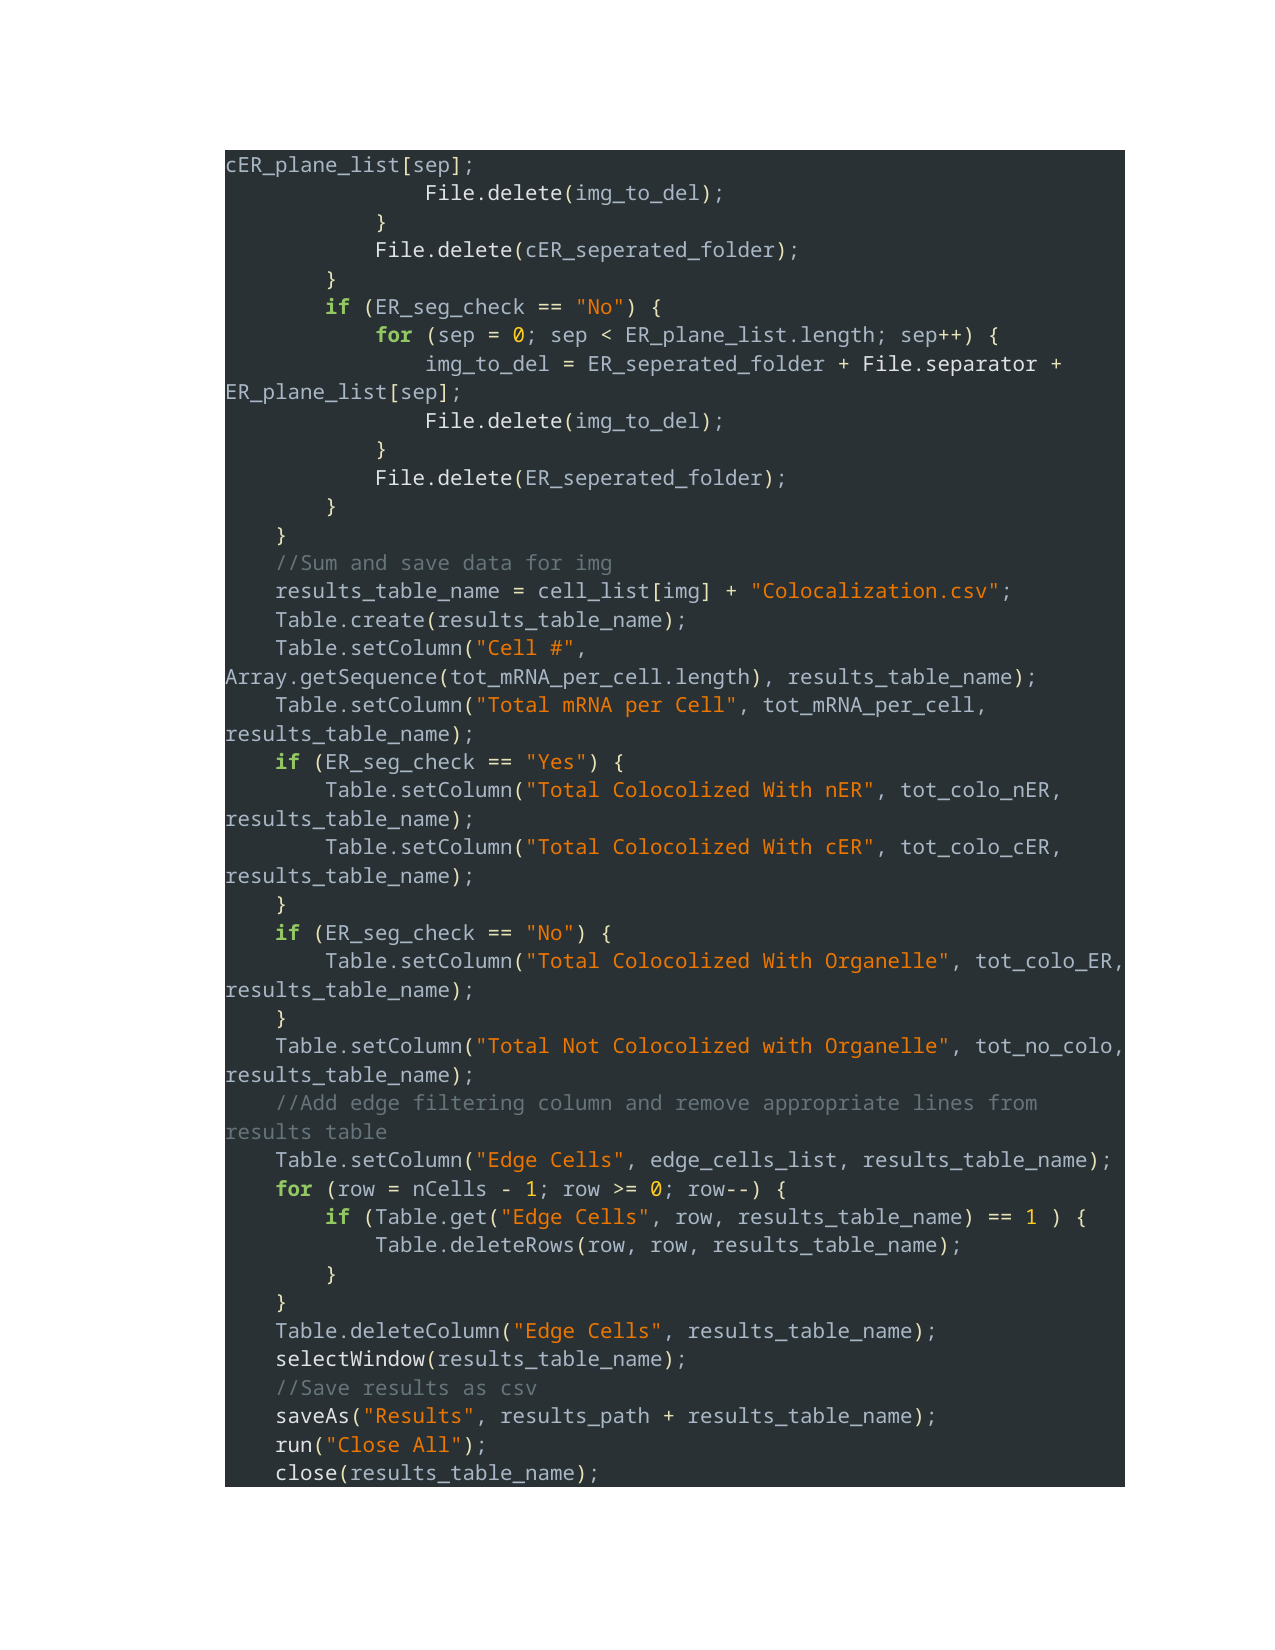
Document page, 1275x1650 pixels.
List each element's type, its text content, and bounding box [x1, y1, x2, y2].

list cER_plane_list[sep]; File.delete(img_to_del); } File.delete(cER_seperated_folder); } if (ER_seg_check == "No") { for (sep = 0; sep < ER_plane_list.length; sep++) { img_to_del = ER_seperated_folder + File.separator + ER_plane_list[sep]; File.delete(img_to_del); } File.delete(ER_seperated_folder); } } //Sum and save data for img results_table_name = cell_list[img] + "Colocalization.csv"; Table.create(results_table_name); Table.setColumn("Cell #", Array.getSequence(tot_mRNA_per_cell.length), results_table_name); Table.setColumn("Total mRNA per Cell", tot_mRNA_per_cell, results_table_name); if (ER_seg_check == "Yes") { Table.setColumn("Total Colocolized With nER", tot_colo_nER, results_table_name); Table.setColumn("Total Colocolized With cER", tot_colo_cER, results_table_name); } if (ER_seg_check == "No") { Table.setColumn("Total Colocolized With Organelle", tot_colo_ER, results_table_name); } Table.setColumn("Total Not Colocolized with Organelle", tot_no_colo, results_table_name); //Add edge filtering column and remove appropriate lines from results table Table.setColumn("Edge Cells", edge_cells_list, results_table_name); for (row = nCells - 1; row >= 0; row--) { if (Table.get("Edge Cells", row, results_table_name) == 1 ) { Table.deleteRows(row, row, results_table_name); } } Table.deleteColumn("Edge Cells", results_table_name); selectWindow(results_table_name); //Save results as csv saveAs("Results", results_path + results_table_name); run("Close All"); close(results_table_name); [225, 150, 1125, 1487]
